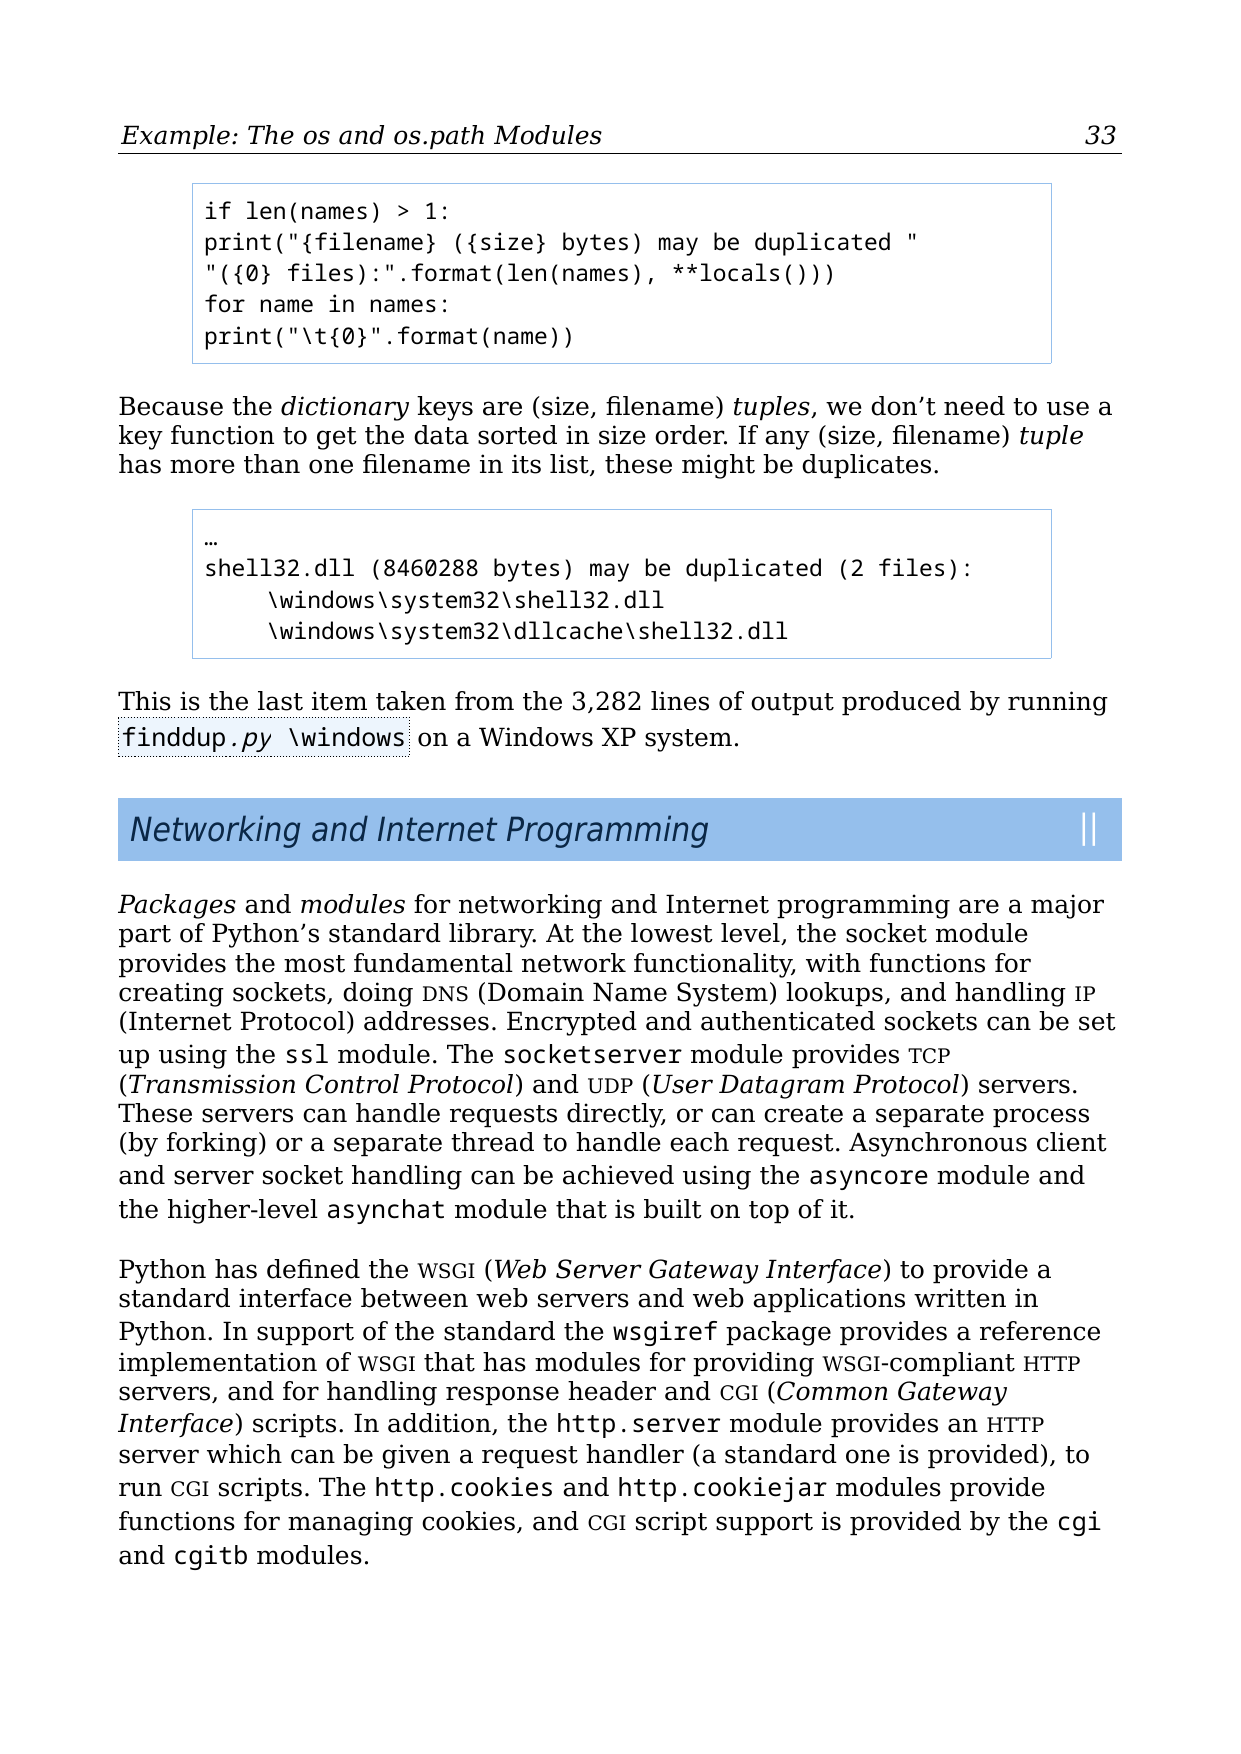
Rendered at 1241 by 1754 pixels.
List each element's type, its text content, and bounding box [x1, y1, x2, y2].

text if len(names) > 1: [193, 184, 1051, 214]
text "({0} files):".format(len(names), **locals())) [193, 245, 1051, 276]
text Python has defined the wsgi (Web Server Gateway Interface) to provide a standard interface between web servers and web applications written in Python. In support of the standard the wsgiref package provides a reference implementation of wsgi that has modules for providing wsgi-compliant http servers, and for handling response header and cgi (Common Gateway Interface) scripts. In addition, the http.server module provides an http server which can be given a request handler (a standard one is provided), to run cgi scripts. The http.cookies and http.cookiejar modules provide functions for managing cookies, and cgi script support is provided by the cgi and cgitb modules. [118, 1255, 1122, 1572]
text print("{filename} ({size} bytes) may be duplicated " [193, 214, 1051, 245]
text shell32.dll (8460288 bytes) may be duplicated (2 files): [193, 540, 1051, 572]
text … [193, 510, 1051, 540]
text \windows\system32\shell32.dll [193, 572, 1051, 603]
text print("\t{0}".format(name)) [193, 308, 1051, 363]
text This is the last item taken from the 3,282 lines of output produced by running finddup.py \windows on a Windows XP system. [118, 687, 1122, 757]
text for name in names: [193, 276, 1051, 308]
text || [1063, 807, 1098, 846]
text Packages and modules for networking and Internet programming are a major part of Python’s standard library. At the lowest level, the socket module provides the most fundamental network functionality, with functions for creating sockets, doing dns (Domain Name System) lookups, and handling ip (Internet Protocol) addresses. Encrypted and authenticated sockets can be set up using the ssl module. The socketserver module provides tcp (Transmission Control Protocol) and udp (User Datagram Protocol) servers. These servers can handle requests directly, or can create a separate process (by forking) or a separate thread to handle each request. Asynchronous client and server socket handling can be achieved using the asyncore module and the higher-level asynchat module that is built on top of it. [118, 890, 1122, 1226]
text Because the dictionary keys are (size, filename) tuples, we don’t need to use a key function to get the data sorted in size order. If any (size, filename) tuple has more than one filename in its list, these might be duplicates. [118, 392, 1122, 480]
text \windows\system32\dllcache\shell32.dll [193, 603, 1051, 658]
subtitle Networking and Internet Programming [118, 798, 1122, 861]
